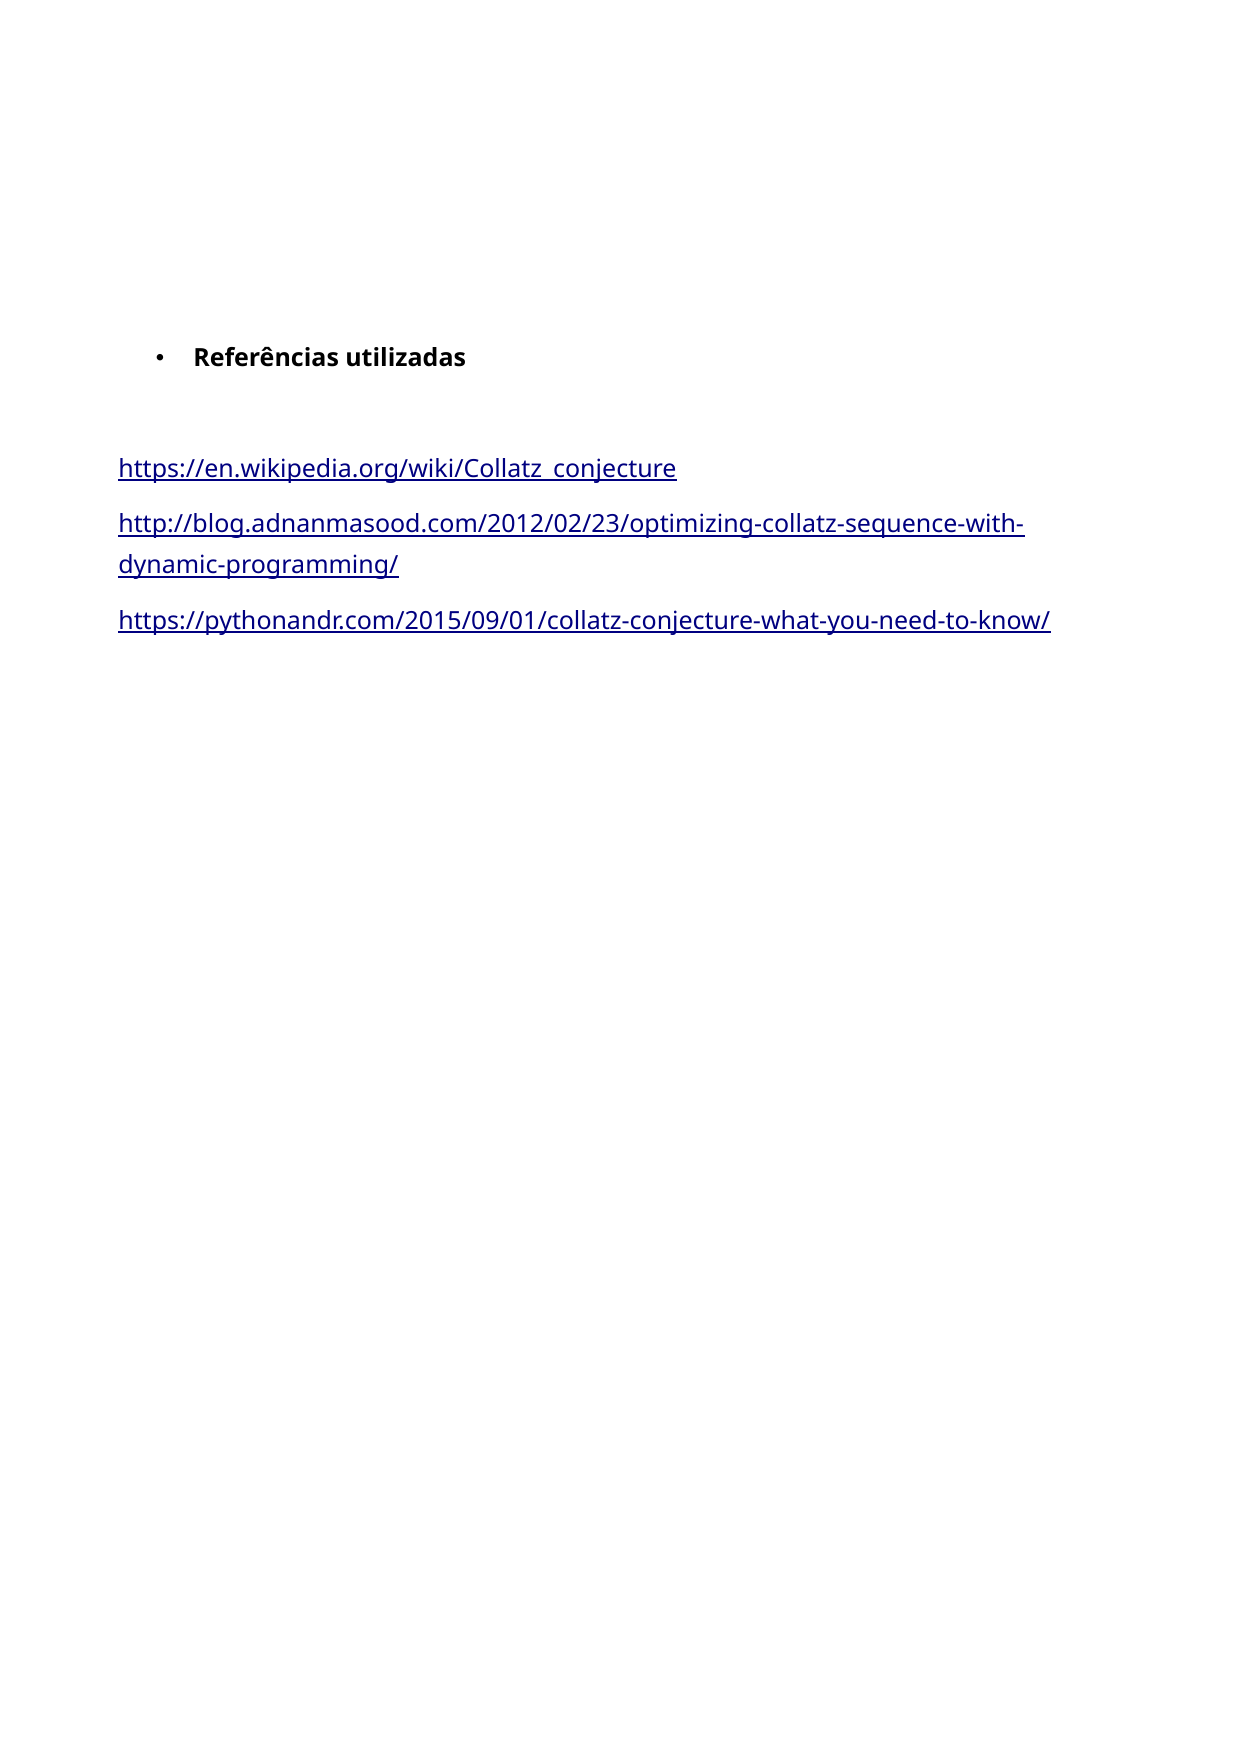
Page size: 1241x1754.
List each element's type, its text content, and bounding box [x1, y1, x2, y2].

text https://en.wikipedia.org/wiki/Collatz_conjecture [118, 451, 1122, 485]
list Referências utilizadas [156, 340, 1122, 374]
text http://blog.adnanmasood.com/2012/02/23/optimizing-collatz-sequence-with-dynamic-programming/ [118, 506, 1122, 581]
text https://pythonandr.com/2015/09/01/collatz-conjecture-what-you-need-to-know/ [118, 602, 1122, 636]
